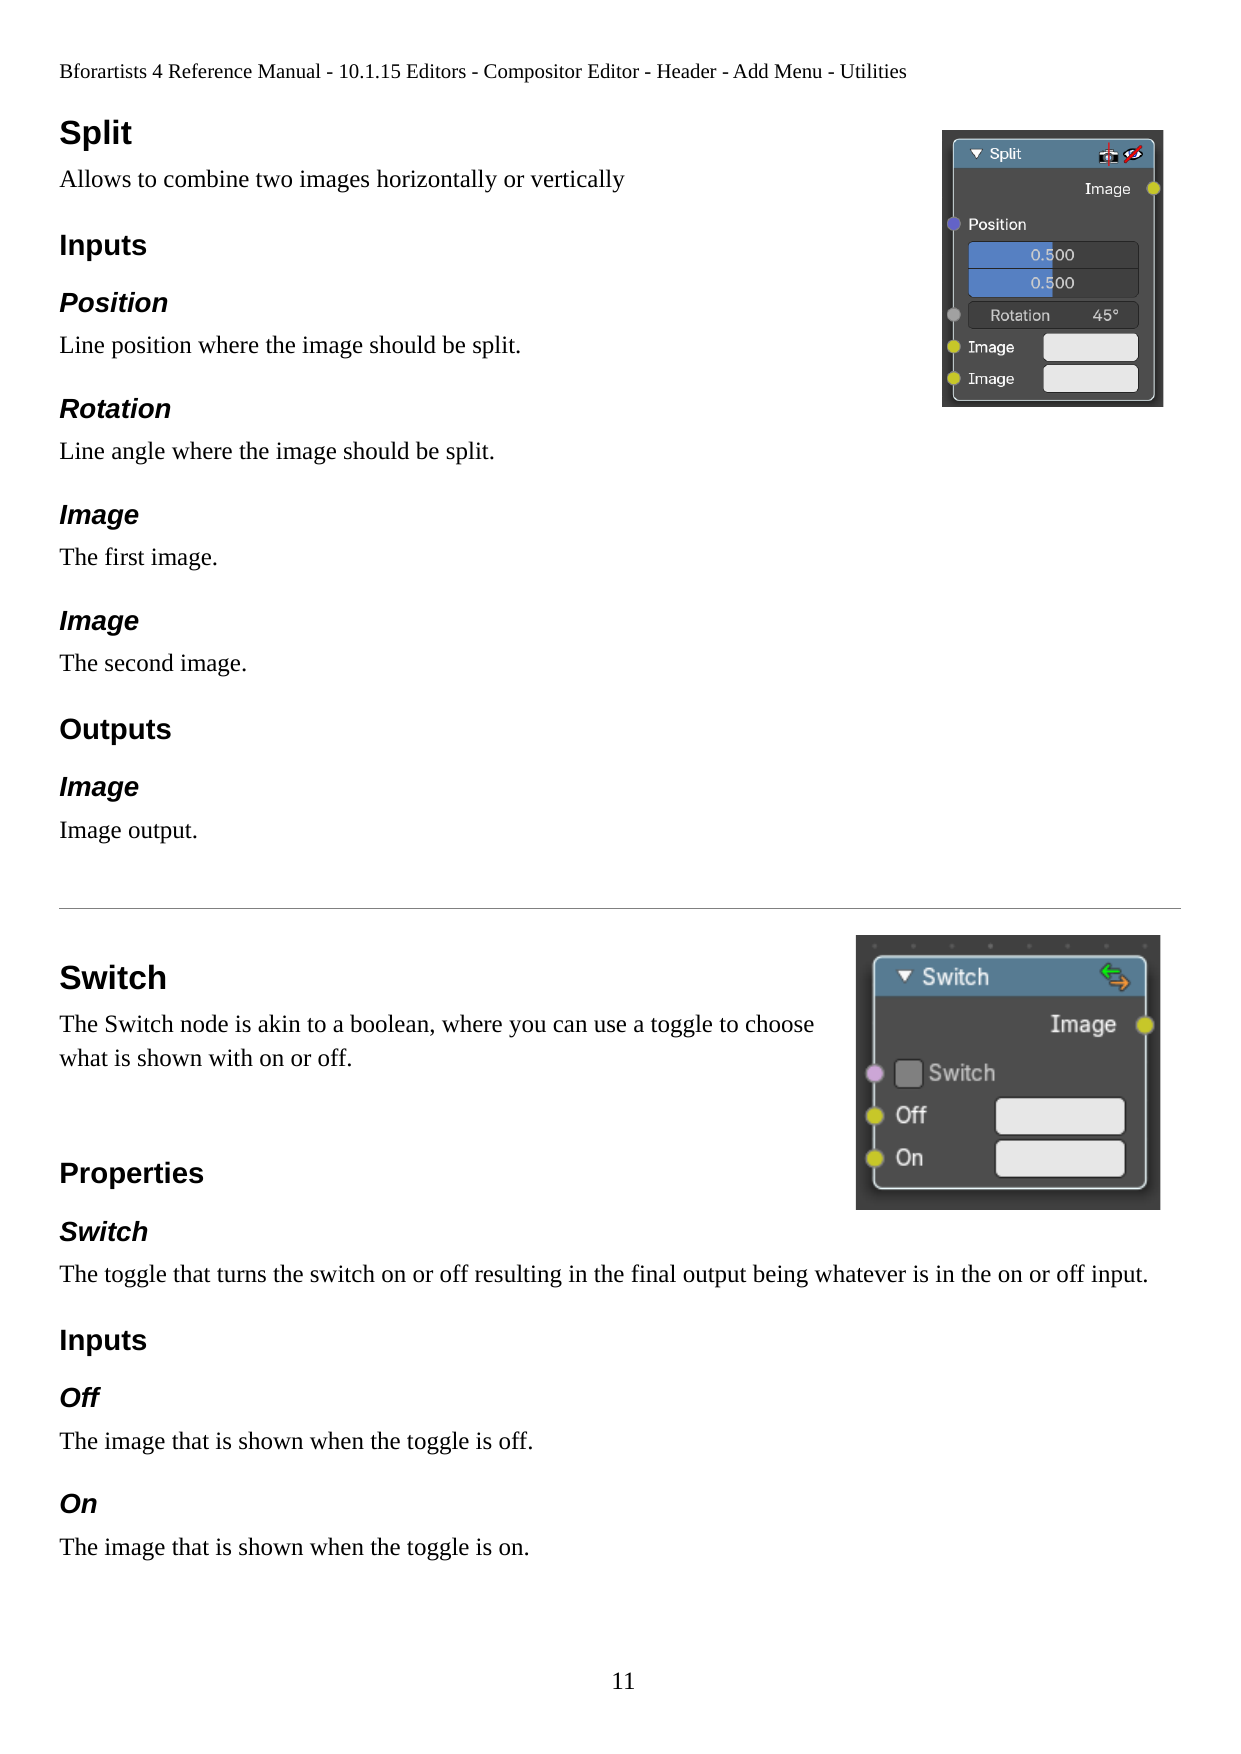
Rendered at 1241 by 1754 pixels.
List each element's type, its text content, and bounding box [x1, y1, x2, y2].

text Image output. [59, 815, 1181, 844]
text The image that is shown when the toggle is on. [59, 1532, 1181, 1561]
subtitle Position [59, 286, 942, 318]
text Line angle where the image should be split. [59, 436, 1181, 465]
text The Switch node is akin to a boolean, where you can use a toggle to choose what is shown with on or off. [59, 1009, 855, 1072]
subtitle [1161, 958, 1181, 997]
subtitle Image [59, 771, 1181, 803]
subtitle Image [59, 604, 1181, 636]
subtitle [1164, 286, 1181, 318]
text The toggle that turns the switch on or off resulting in the final output being whatever is in the on or off input. [59, 1259, 1181, 1288]
text The image that is shown when the toggle is off. [59, 1426, 1181, 1455]
picture [942, 130, 1164, 407]
subtitle Properties [59, 1156, 855, 1190]
subtitle Switch [59, 958, 855, 997]
text Line position where the image should be split. [59, 331, 942, 359]
subtitle Off [59, 1382, 1181, 1414]
subtitle Outputs [59, 712, 1181, 746]
text The first image. [59, 542, 1181, 571]
subtitle On [59, 1488, 1181, 1519]
subtitle Rotation [59, 392, 1181, 424]
subtitle Split [59, 113, 1181, 151]
subtitle Inputs [59, 1323, 1181, 1357]
subtitle [1164, 227, 1181, 261]
subtitle Switch [59, 1215, 1181, 1247]
text The second image. [59, 648, 1181, 677]
text Allows to combine two images horizontally or vertically [59, 164, 942, 192]
subtitle Inputs [59, 227, 942, 261]
subtitle Image [59, 498, 1181, 530]
subtitle [1161, 1156, 1181, 1190]
picture [855, 935, 1161, 1210]
